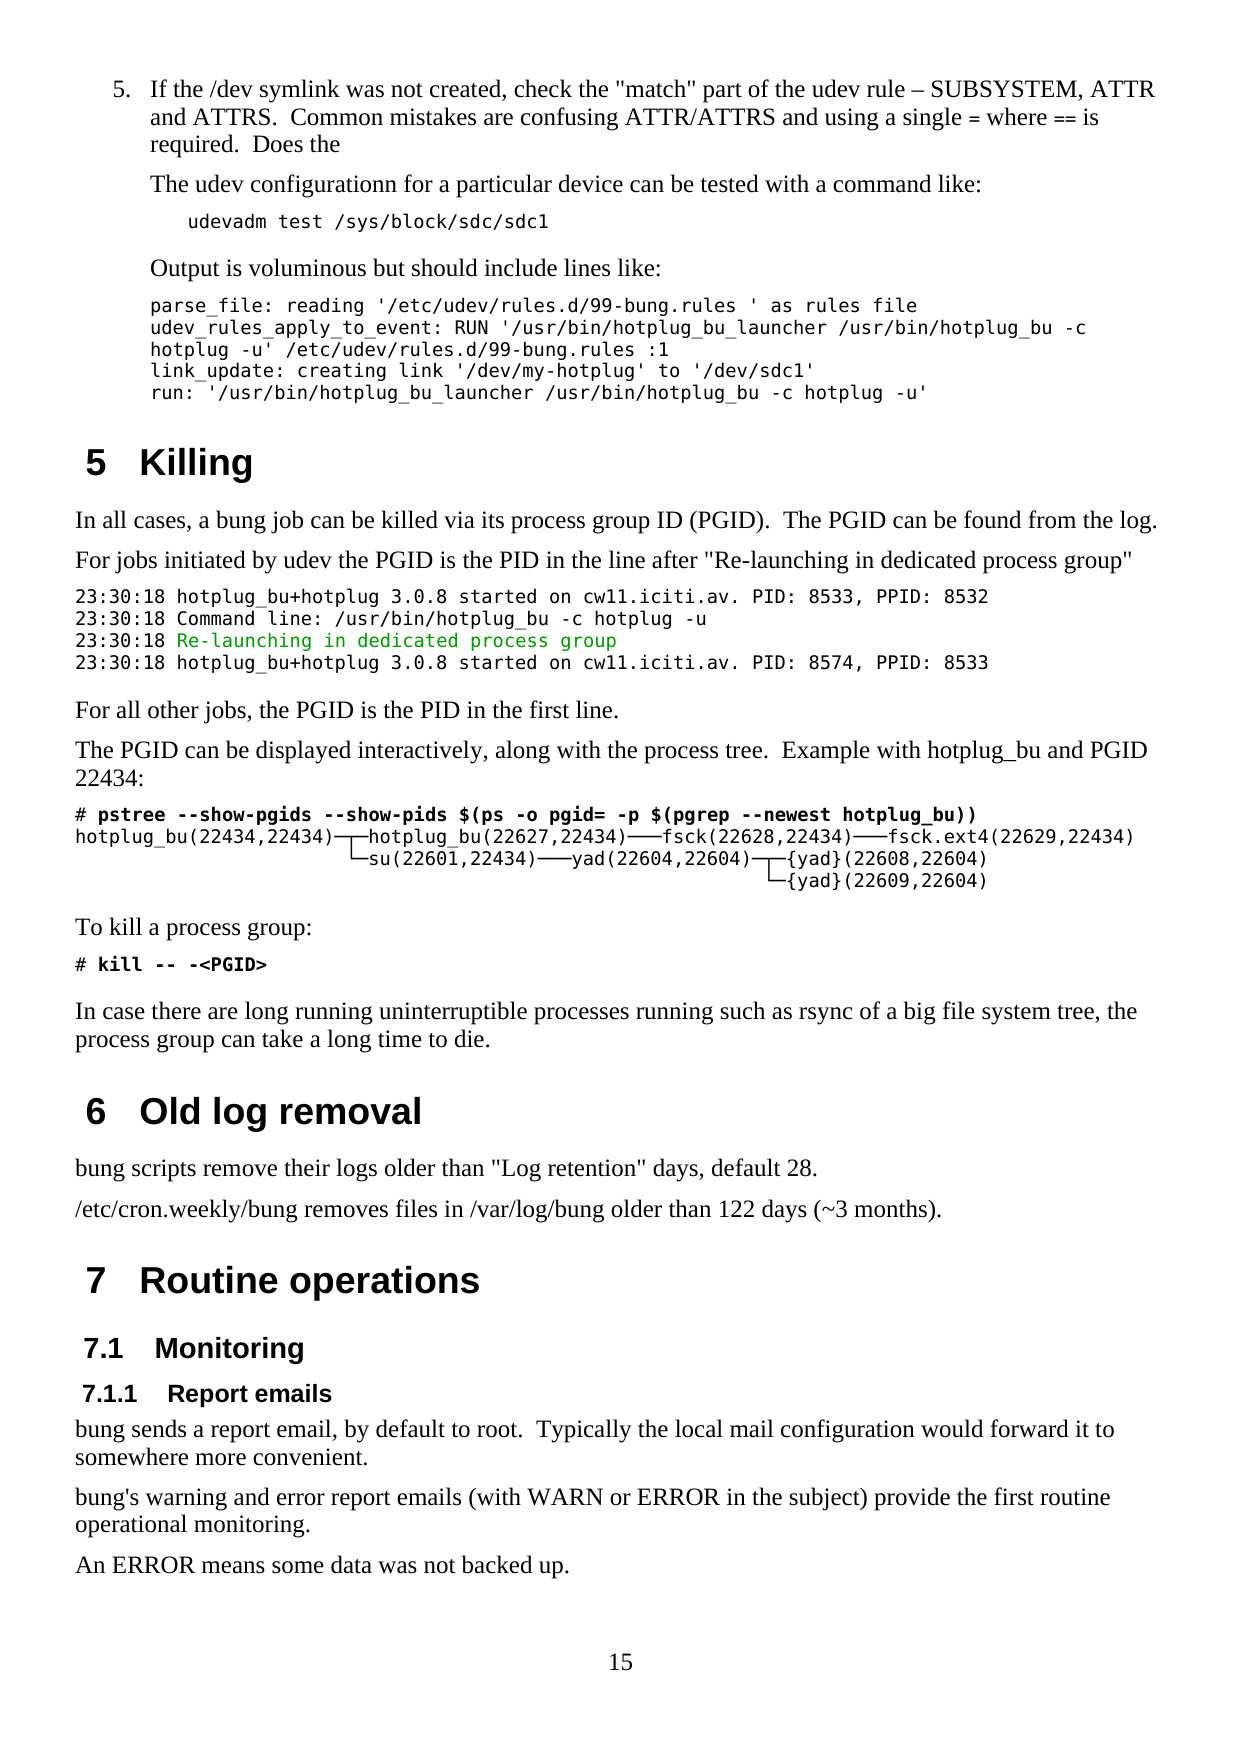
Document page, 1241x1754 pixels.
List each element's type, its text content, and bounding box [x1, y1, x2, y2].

list If the /dev symlink was not created, check the "match" part of the udev rule – SUBSYSTEM, ATTR and ATTRS. Common mistakes are confusing ATTR/ATTRS and using a single = where == is required. Does the [112, 75, 1166, 158]
text └─{yad}(22609,22604) [75, 869, 1166, 891]
text udev_rules_apply_to_event: RUN '/usr/bin/hotplug_bu_launcher /usr/bin/hotplug_bu -c hotplug -u' /etc/udev/rules.d/99-bung.rules :1 [150, 317, 1166, 360]
text In all cases, a bung job can be killed via its process group ID (PGID). The PGID can be found from the log. [75, 506, 1166, 534]
text run: '/usr/bin/hotplug_bu_launcher /usr/bin/hotplug_bu -c hotplug -u' [150, 382, 1166, 404]
text # kill -- -<PGID> [75, 953, 1166, 975]
text Output is voluminous but should include lines like: [150, 254, 1166, 282]
text An ERROR means some data was not backed up. [75, 1551, 1166, 1578]
text 23:30:18 Command line: /usr/bin/hotplug_bu -c hotplug -u [75, 608, 1166, 630]
text link_update: creating link '/dev/my-hotplug' to '/dev/sdc1' [150, 360, 1166, 382]
text bung's warning and error report emails (with WARN or ERROR in the subject) provide the first routine operational monitoring. [75, 1483, 1166, 1538]
text └─su(22601,22434)───yad(22604,22604)─┬─{yad}(22608,22604) [75, 848, 1166, 869]
text # pstree --show-pgids --show-pids $(ps -o pgid= -p $(pgrep --newest hotplug_bu)) [75, 804, 1166, 826]
text For jobs initiated by udev the PGID is the PID in the line after "Re-launching in dedicated process group" [75, 546, 1166, 574]
text 23:30:18 hotplug_bu+hotplug 3.0.8 started on cw11.iciti.av. PID: 8574, PPID: 8533 [75, 652, 1166, 674]
text bung sends a report email, by default to root. Typically the local mail configuration would forward it to somewhere more convenient. [75, 1415, 1166, 1470]
subtitle Monitoring [75, 1332, 1166, 1364]
text udevadm test /sys/block/sdc/sdc1 [187, 211, 1166, 254]
text In case there are long running uninterruptible processes running such as rsync of a big file system tree, the process group can take a long time to die. [75, 997, 1166, 1053]
text hotplug_bu(22434,22434)─┬─hotplug_bu(22627,22434)───fsck(22628,22434)───fsck.ext4(22629,22434) [75, 826, 1166, 848]
text parse_file: reading '/etc/udev/rules.d/99-bung.rules ' as rules file [150, 295, 1166, 317]
subtitle Old log removal [75, 1090, 1166, 1132]
text bung scripts remove their logs older than "Log retention" days, default 28. [75, 1154, 1166, 1182]
subtitle Killing [75, 442, 1166, 483]
text /etc/cron.weekly/bung removes files in /var/log/bung older than 122 days (~3 months). [75, 1195, 1166, 1222]
text To kill a process group: [75, 913, 1166, 941]
text 23:30:18 hotplug_bu+hotplug 3.0.8 started on cw11.iciti.av. PID: 8533, PPID: 8532 [75, 586, 1166, 608]
subtitle Report emails [75, 1379, 1166, 1407]
text For all other jobs, the PGID is the PID in the first line. [75, 696, 1166, 723]
text The udev configurationn for a particular device can be tested with a command like: [150, 171, 1166, 198]
text 23:30:18 Re-launching in dedicated process group [75, 630, 1166, 652]
text The PGID can be displayed interactively, along with the process tree. Example with hotplug_bu and PGID 22434: [75, 736, 1166, 791]
subtitle Routine operations [75, 1260, 1166, 1302]
